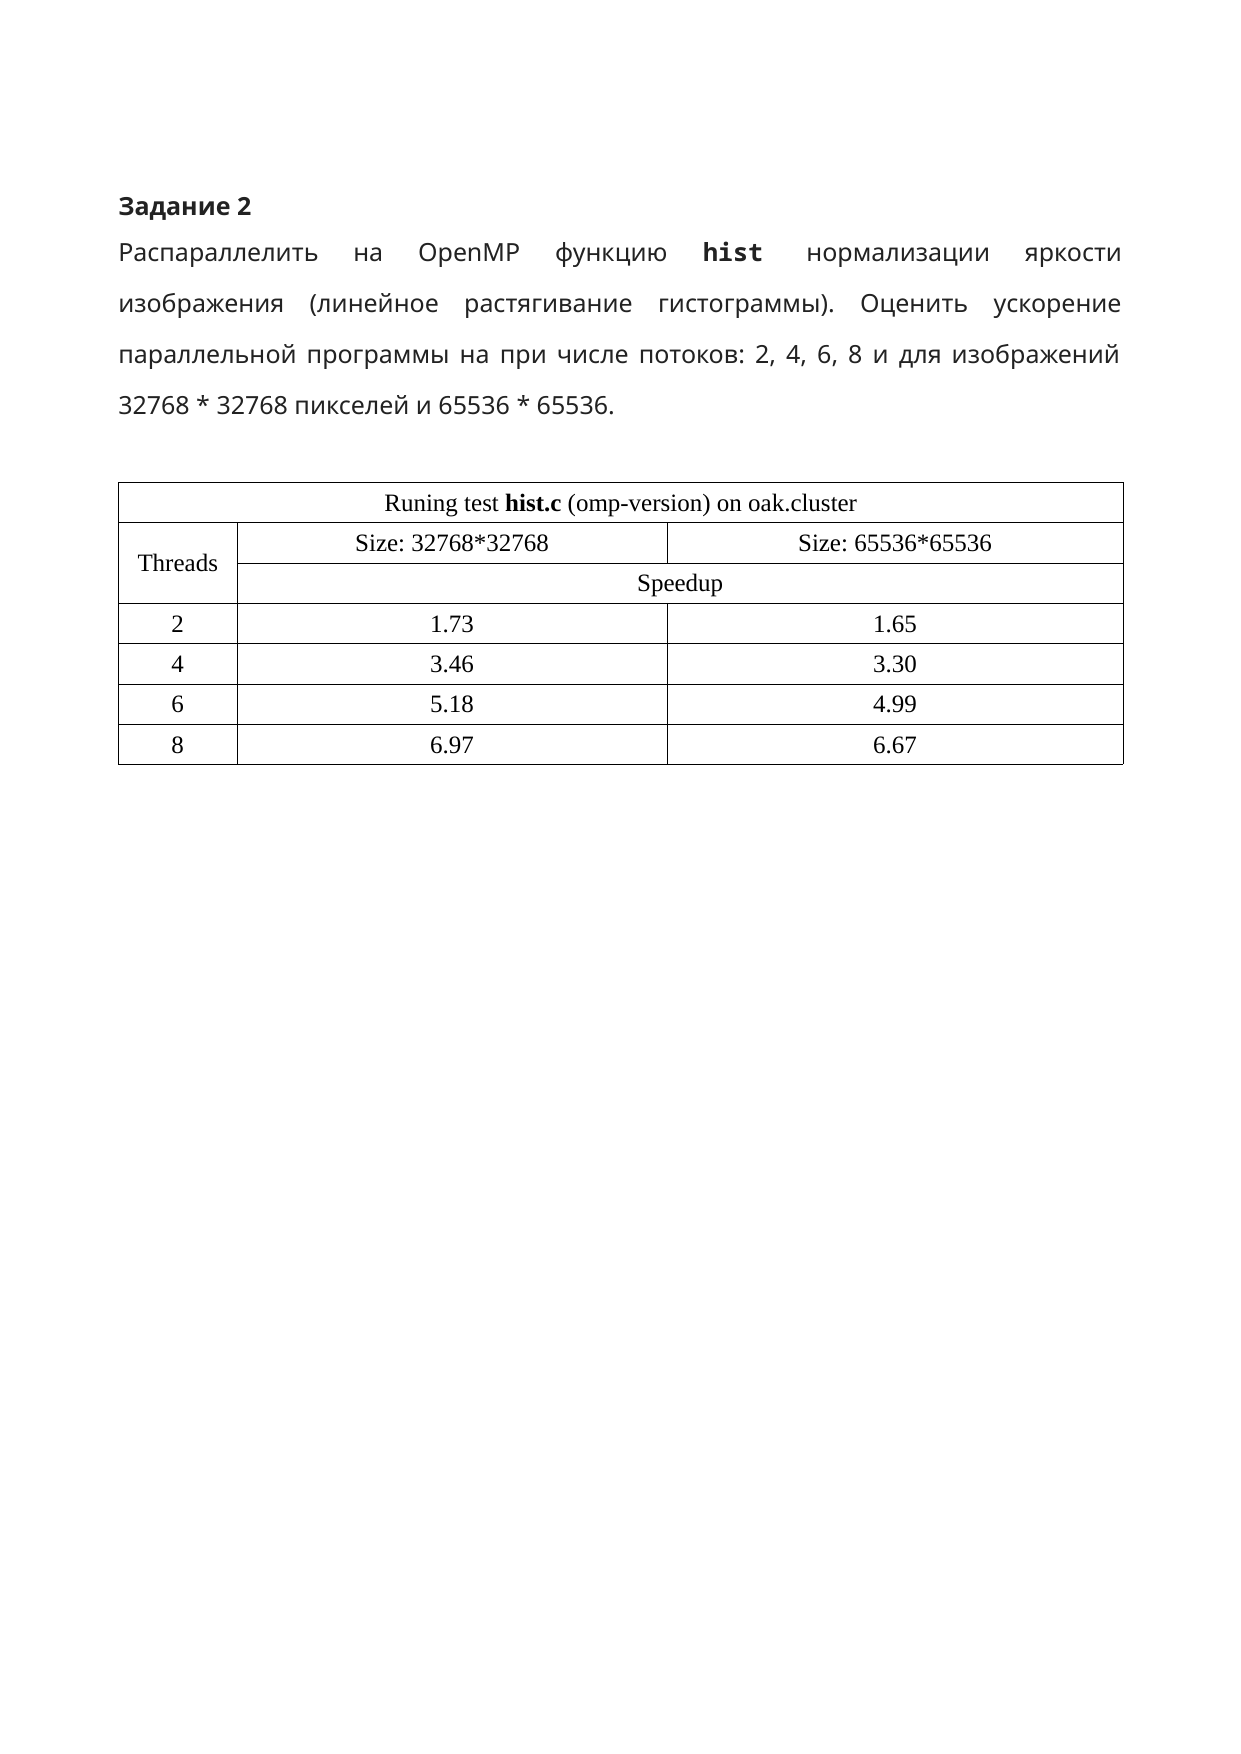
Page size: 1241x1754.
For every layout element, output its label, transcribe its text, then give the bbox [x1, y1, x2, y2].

table_cell 6.67 [668, 725, 1123, 764]
table_cell 8 [119, 725, 237, 764]
table_cell 4 [119, 644, 237, 683]
table_cell 1.65 [668, 604, 1123, 643]
table_cell 5.18 [238, 685, 667, 724]
table_cell 3.46 [238, 644, 667, 683]
table_cell 3.30 [668, 644, 1123, 683]
table_cell Size: 65536*65536 [668, 523, 1123, 563]
table_cell 2 [119, 604, 237, 643]
table_cell 1.73 [238, 604, 667, 643]
table_cell 6.97 [238, 725, 667, 764]
subtitle Задание 2 [118, 188, 1122, 222]
table_cell 6 [119, 685, 237, 724]
table_cell Threads [119, 523, 237, 603]
text Распараллелить на OpenMP функцию hist нормализации яркости изображения (линейное растягивание гистограммы). Оценить ускорение параллельной программы на при числе потоков: 2, 4, 6, 8 и для изображений 32768 * 32768 пикселей и 65536 * 65536. [118, 235, 1122, 422]
table_cell Speedup [238, 564, 1123, 603]
table_cell 4.99 [668, 685, 1123, 724]
table_cell Size: 32768*32768 [238, 523, 667, 563]
table_header Runing test hist.c (omp-version) on oak.cluster [119, 483, 1123, 522]
